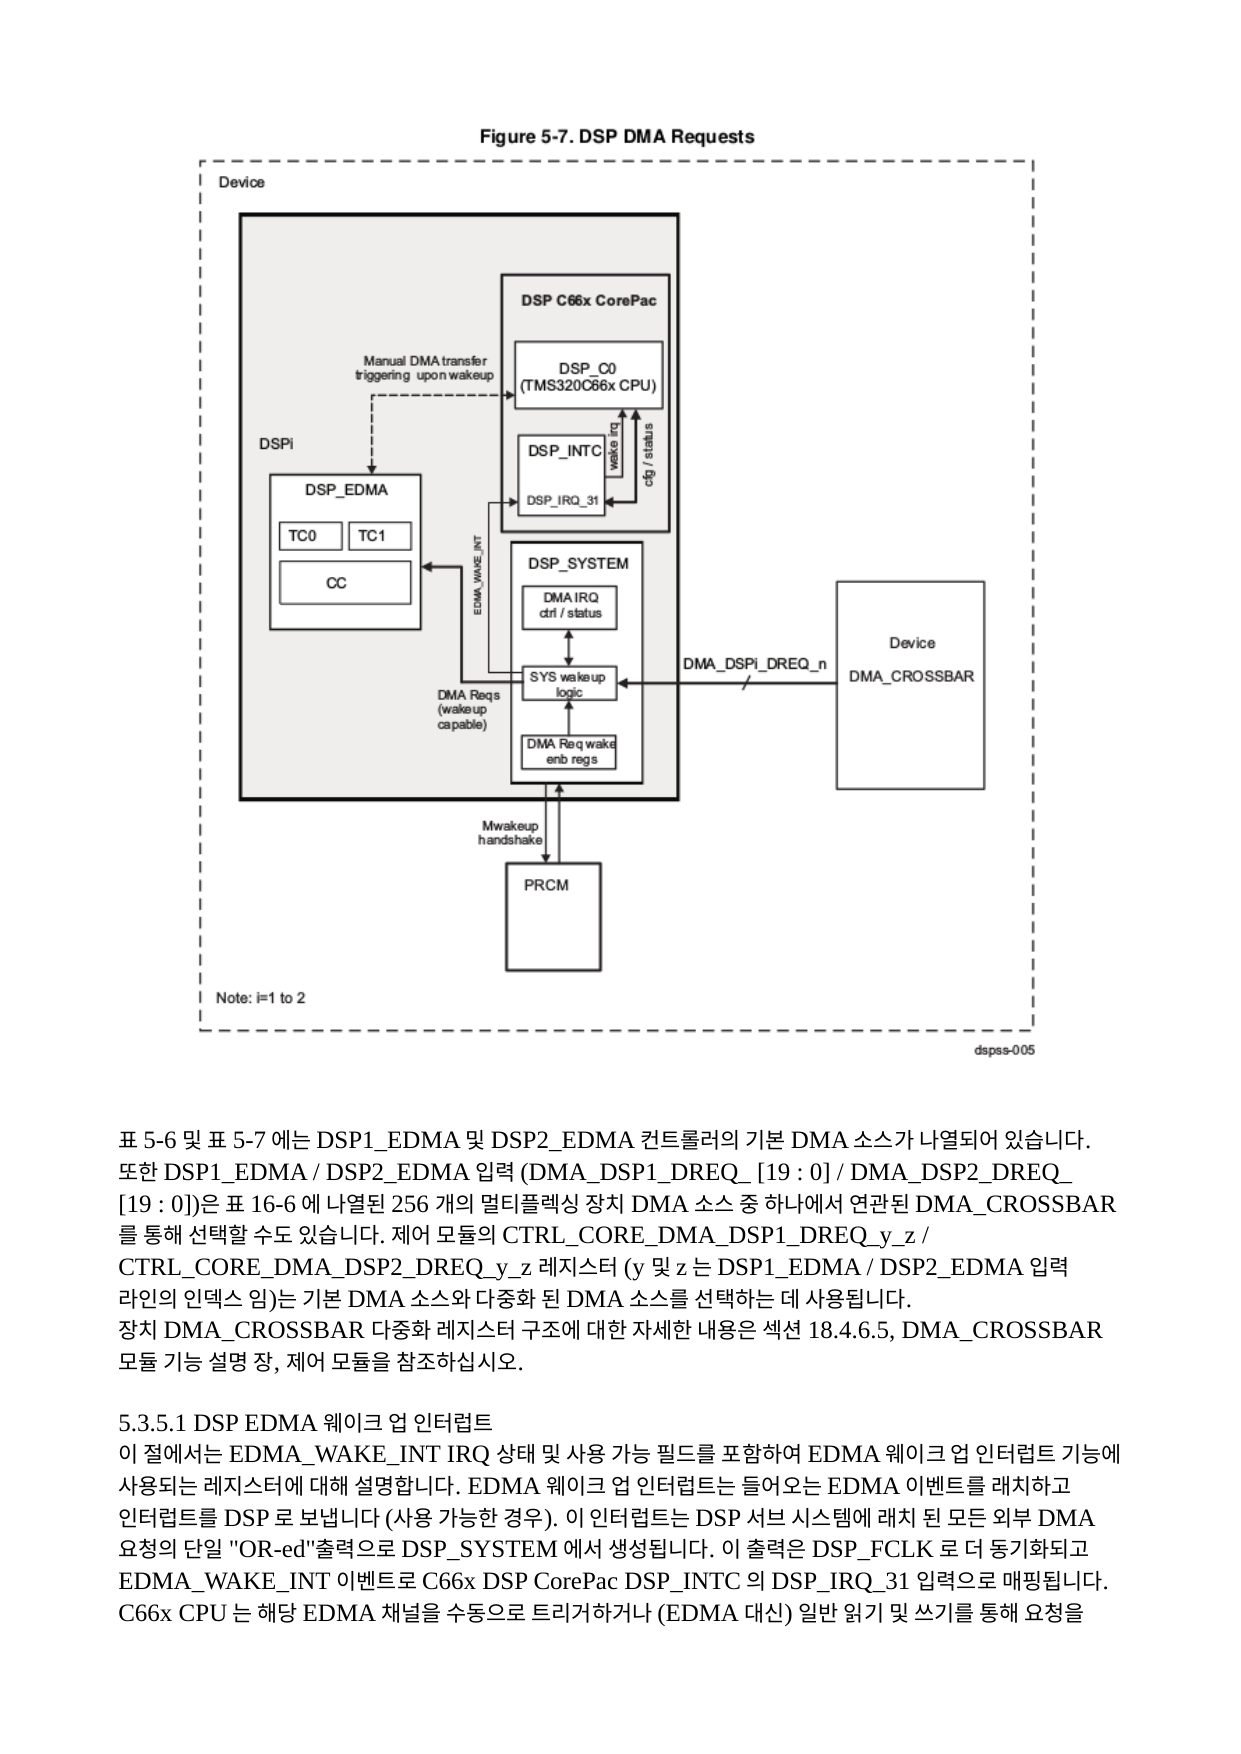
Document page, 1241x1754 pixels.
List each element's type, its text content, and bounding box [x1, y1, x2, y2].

text 장치 DMA_CROSSBAR 다중화 레지스터 구조에 대한 자세한 내용은 섹션 18.4.6.5, DMA_CROSSBAR 모듈 기능 설명 장, 제어 모듈을 참조하십시오. [118, 1313, 1122, 1377]
text 이 절에서는 EDMA_WAKE_INT IRQ 상태 및 사용 가능 필드를 포함하여 EDMA 웨이크 업 인터럽트 기능에 사용되는 레지스터에 대해 설명합니다. EDMA 웨이크 업 인터럽트는 들어오는 EDMA 이벤트를 래치하고 인터럽트를 DSP로 보냅니다 (사용 가능한 경우). 이 인터럽트는 DSP 서브 시스템에 래치 된 모든 외부 DMA 요청의 단일 "OR-ed"출력으로 DSP_SYSTEM에서 생성됩니다. 이 출력은 DSP_FCLK로 더 동기화되고 EDMA_WAKE_INT 이벤트로 C66x DSP CorePac DSP_INTC의 DSP_IRQ_31 입력으로 매핑됩니다. C66x CPU는 해당 EDMA 채널을 수동으로 트리거하거나 (EDMA 대신) 일반 읽기 및 쓰기를 통해 요청을 [118, 1437, 1122, 1627]
text 표 5-6 및 표 5-7에는 DSP1_EDMA 및 DSP2_EDMA 컨트롤러의 기본 DMA 소스가 나열되어 있습니다. 또한 DSP1_EDMA / DSP2_EDMA 입력 (DMA_DSP1_DREQ_ [19 : 0] / DMA_DSP2_DREQ_ [19 : 0])은 표 16-6에 나열된 256 개의 멀티플렉싱 장치 DMA 소스 중 하나에서 연관된 DMA_CROSSBAR를 통해 선택할 수도 있습니다. 제어 모듈의 CTRL_CORE_DMA_DSP1_DREQ_y_z / CTRL_CORE_DMA_DSP2_DREQ_y_z 레지스터 (y 및 z는 DSP1_EDMA / DSP2_EDMA 입력 라인의 인덱스 임)는 기본 DMA 소스와 다중화 된 DMA 소스를 선택하는 데 사용됩니다. [118, 1123, 1122, 1313]
picture [194, 118, 1046, 1066]
text 5.3.5.1 DSP EDMA 웨이크 업 인터럽트 [118, 1406, 1122, 1437]
